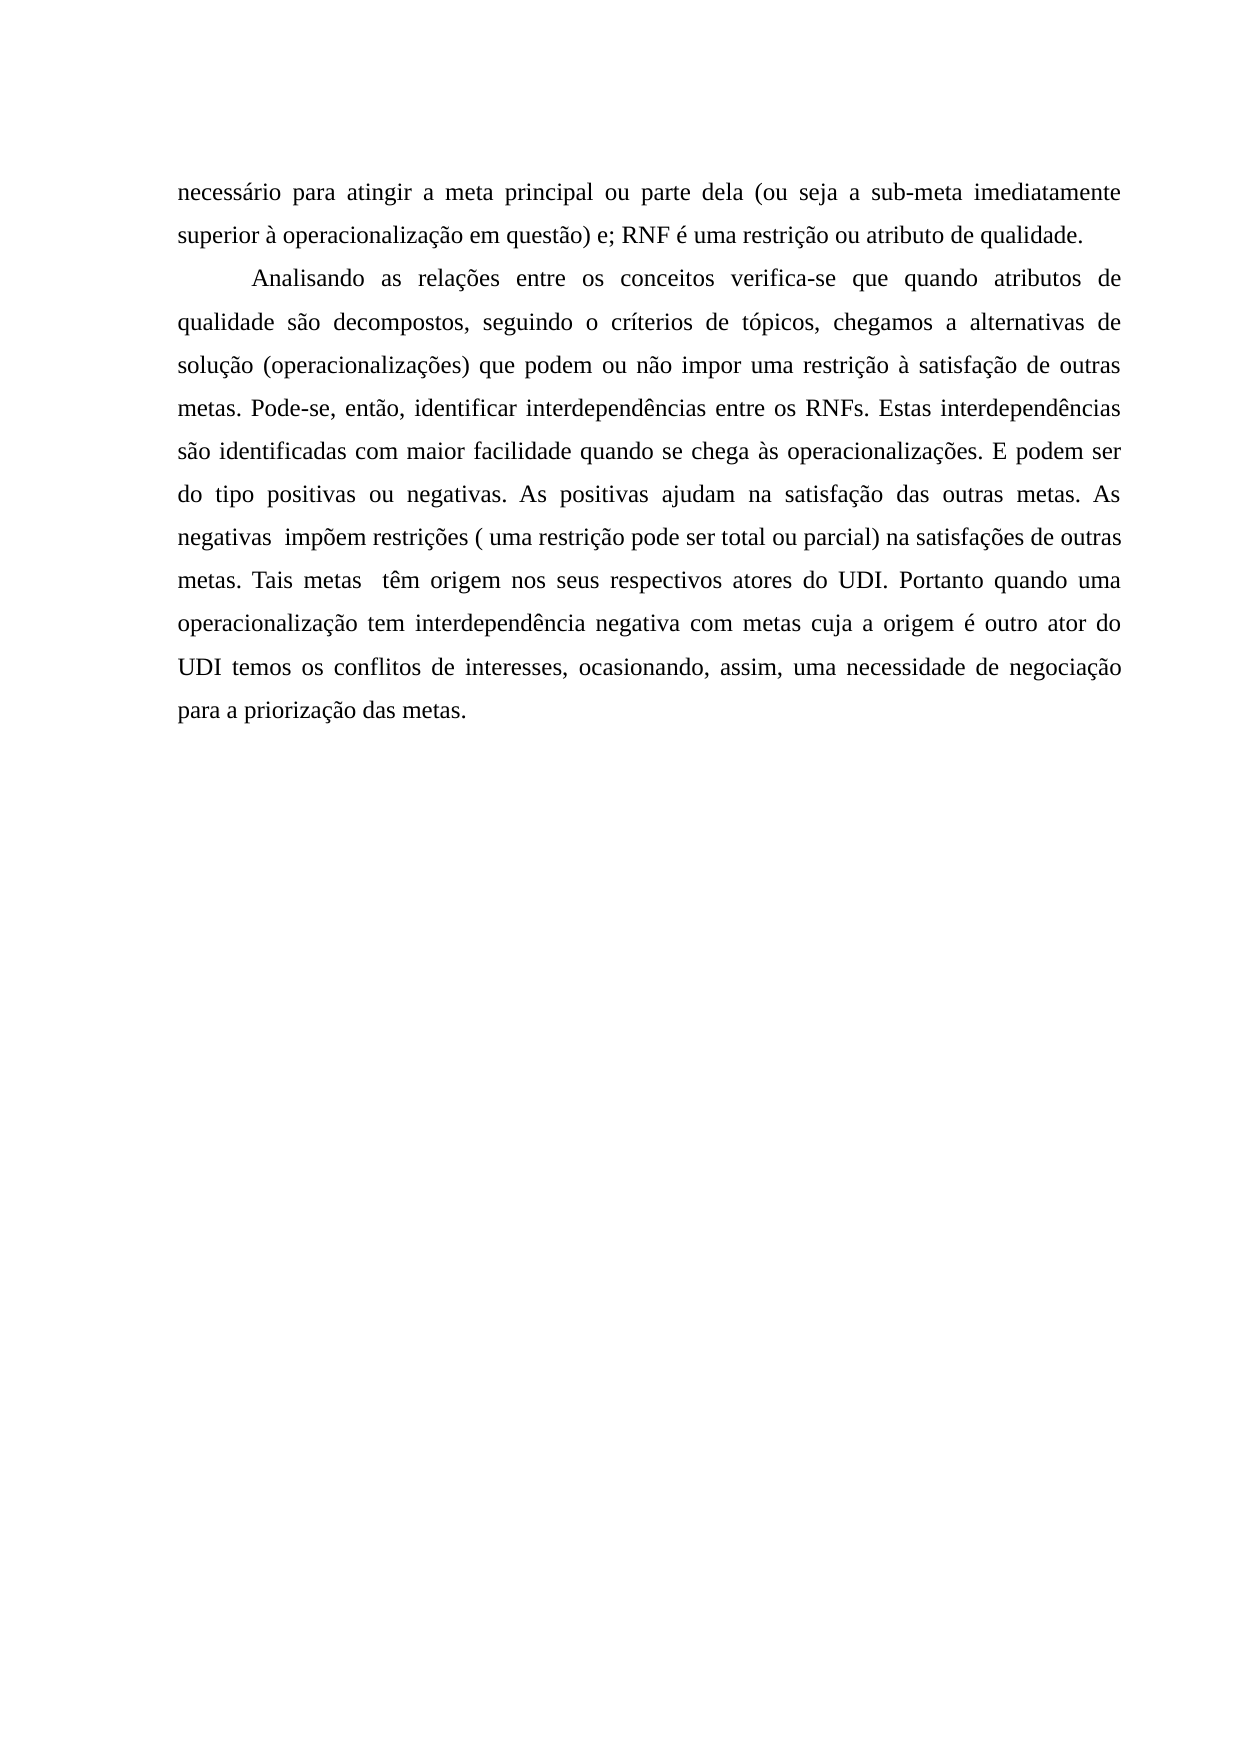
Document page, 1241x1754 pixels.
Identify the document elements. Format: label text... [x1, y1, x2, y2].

text necessário para atingir a meta principal ou parte dela (ou seja a sub-meta imediatamente superior à operacionalização em questão) e; RNF é uma restrição ou atributo de qualidade. [177, 177, 1122, 249]
text Analisando as relações entre os conceitos verifica-se que quando atributos de qualidade são decompostos, seguindo o críterios de tópicos, chegamos a alternativas de solução (operacionalizações) que podem ou não impor uma restrição à satisfação de outras metas. Pode-se, então, identificar interdependências entre os RNFs. Estas interdependências são identificadas com maior facilidade quando se chega às operacionalizações. E podem ser do tipo positivas ou negativas. As positivas ajudam na satisfação das outras metas. As negativas impõem restrições ( uma restrição pode ser total ou parcial) na satisfações de outras metas. Tais metas têm origem nos seus respectivos atores do UDI. Portanto quando uma operacionalização tem interdependência negativa com metas cuja a origem é outro ator do UDI temos os conflitos de interesses, ocasionando, assim, uma necessidade de negociação para a priorização das metas. [177, 263, 1122, 723]
